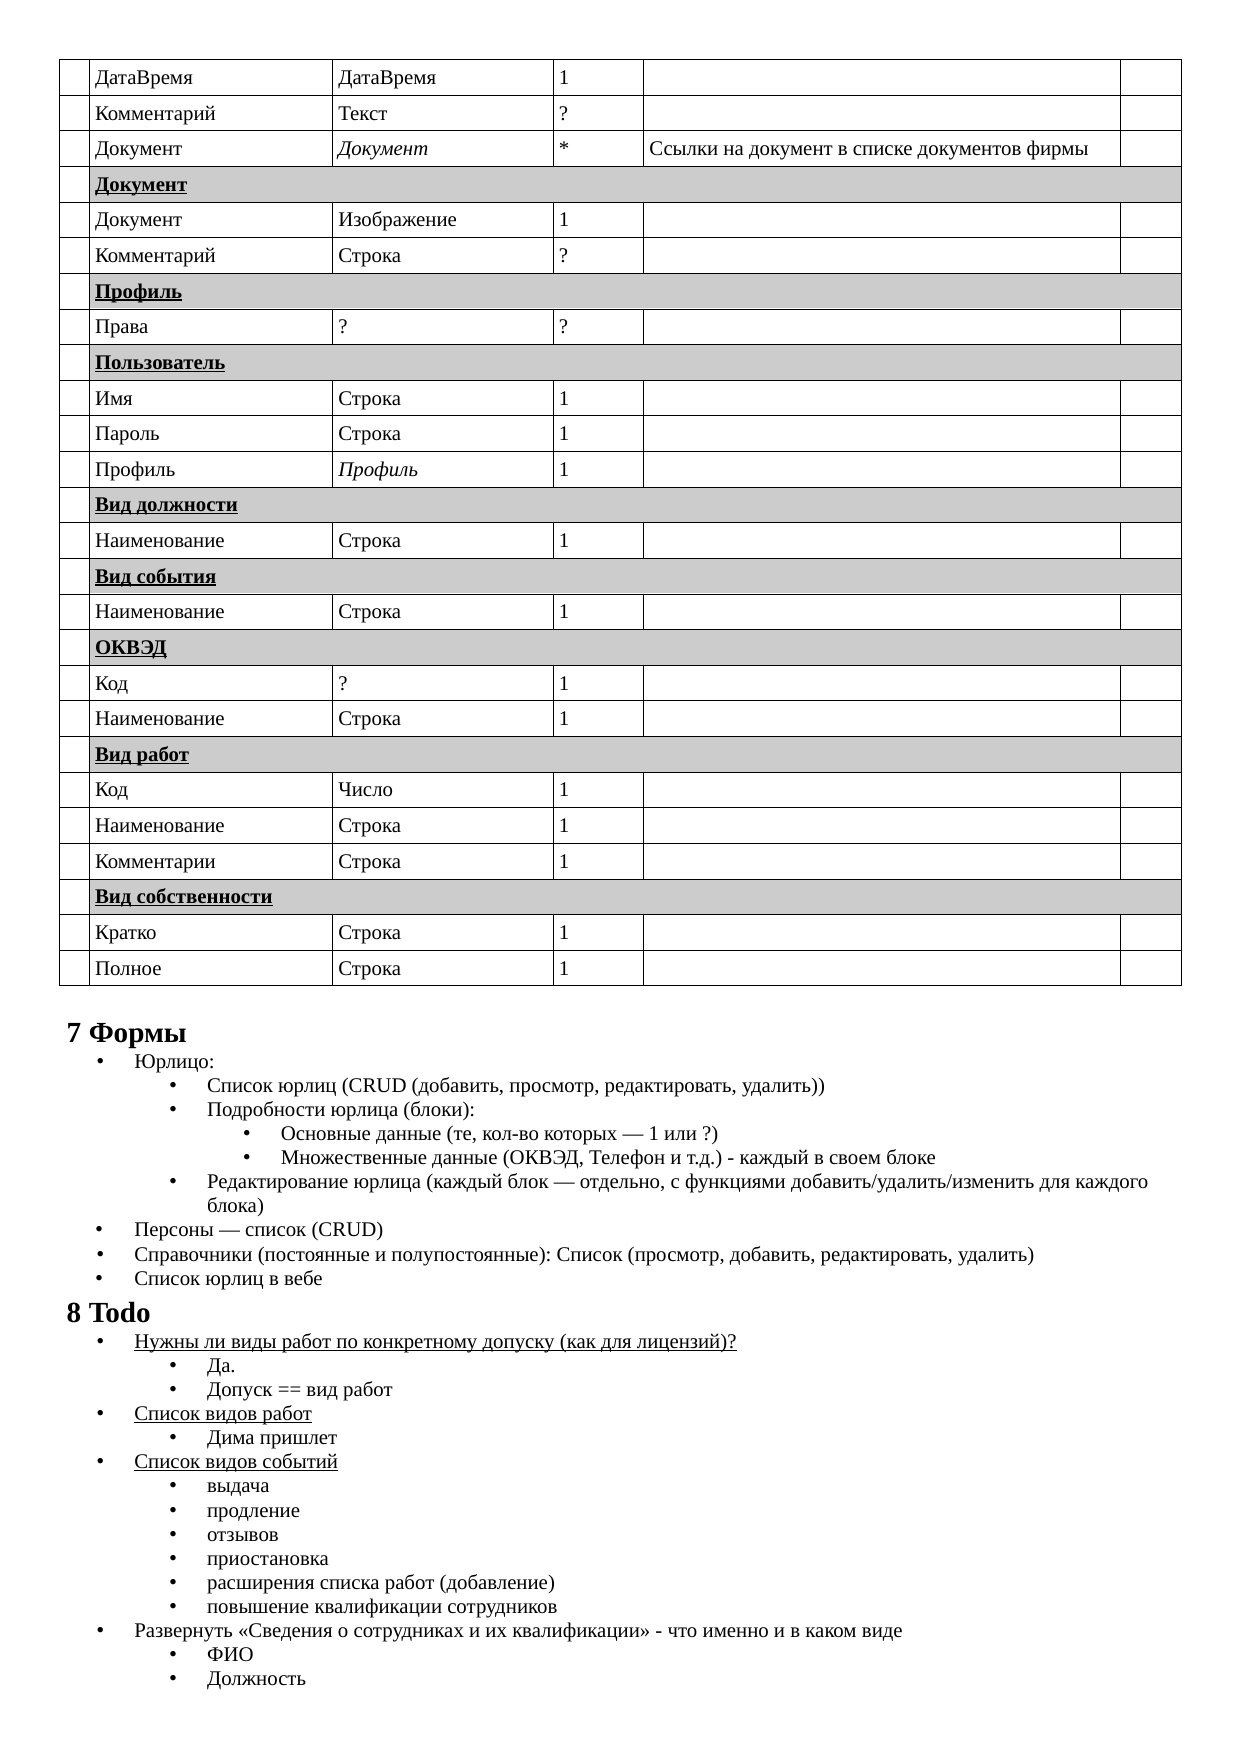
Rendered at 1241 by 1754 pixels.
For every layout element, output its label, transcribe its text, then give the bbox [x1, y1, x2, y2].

list отзывов [169, 1522, 1181, 1546]
table_cell Строка [333, 238, 553, 273]
table_cell [1121, 310, 1181, 344]
list Дима пришлет [169, 1425, 1181, 1449]
table_cell [60, 167, 89, 202]
table_cell [60, 808, 89, 843]
table_cell 1 [554, 416, 643, 451]
table_cell [1121, 951, 1181, 985]
table_cell Документ [90, 131, 332, 166]
table_cell Вид собственности [90, 880, 1181, 914]
table_cell [60, 951, 89, 985]
table_cell ? [554, 310, 643, 344]
table_cell [644, 310, 1120, 344]
list Список юрлиц (CRUD (добавить, просмотр, редактировать, удалить)) [169, 1073, 1181, 1097]
table_cell [644, 915, 1120, 950]
list Допуск == вид работ [169, 1377, 1181, 1401]
table_cell [1121, 381, 1181, 415]
table_cell Полное [90, 951, 332, 985]
table_cell [60, 131, 89, 166]
list Основные данные (те, кол-во которых — 1 или ?) [243, 1121, 1181, 1145]
table_cell Строка [333, 951, 553, 985]
table_cell Строка [333, 381, 553, 415]
list Должность [169, 1666, 1181, 1690]
list расширения списка работ (добавление) [169, 1570, 1181, 1594]
table_cell 1 [554, 452, 643, 487]
table_cell 1 [554, 808, 643, 843]
table_cell Число [333, 773, 553, 807]
table_cell [60, 630, 89, 665]
table_cell [60, 523, 89, 558]
table_cell [60, 559, 89, 593]
subtitle Todo [59, 1296, 1181, 1329]
table_cell [644, 701, 1120, 736]
table_cell ? [333, 666, 553, 700]
table_cell Профиль [333, 452, 553, 487]
table_cell [644, 844, 1120, 878]
table_cell 1 [554, 523, 643, 558]
table_cell ДатаВремя [90, 60, 332, 95]
table_cell Код [90, 666, 332, 700]
table_cell Наименование [90, 523, 332, 558]
table_cell ДатаВремя [333, 60, 553, 95]
table_cell Наименование [90, 595, 332, 629]
table_cell Изображение [333, 203, 553, 237]
table_cell [1121, 60, 1181, 95]
list продление [169, 1497, 1181, 1522]
table_cell Документ [90, 167, 1181, 202]
table_cell [60, 238, 89, 273]
table_cell [60, 203, 89, 237]
table_cell 1 [554, 381, 643, 415]
table_cell 1 [554, 595, 643, 629]
list Список видов работ [97, 1401, 1181, 1425]
list Юрлицо: [97, 1049, 1181, 1073]
list повышение квалификации сотрудников [169, 1594, 1181, 1618]
table_cell [60, 452, 89, 487]
table_cell [644, 381, 1120, 415]
table_cell Код [90, 773, 332, 807]
table_cell Комментарий [90, 96, 332, 130]
table_cell [644, 808, 1120, 843]
table_cell 1 [554, 844, 643, 878]
table_cell Строка [333, 523, 553, 558]
table_cell [1121, 701, 1181, 736]
table_cell Имя [90, 381, 332, 415]
table_cell Пользователь [90, 345, 1181, 380]
table_cell [1121, 523, 1181, 558]
table_cell Кратко [90, 915, 332, 950]
table_cell Комментарии [90, 844, 332, 878]
table_cell [60, 737, 89, 772]
table_cell [1121, 844, 1181, 878]
table_cell [1121, 203, 1181, 237]
table_cell [644, 60, 1120, 95]
table_cell Строка [333, 844, 553, 878]
table_cell [60, 310, 89, 344]
table_cell Профиль [90, 274, 1181, 308]
list Подробности юрлица (блоки): [169, 1097, 1181, 1121]
table_cell Права [90, 310, 332, 344]
list Множественные данные (ОКВЭД, Телефон и т.д.) - каждый в своем блоке [243, 1145, 1181, 1169]
list Справочники (постоянные и полупостоянные): Список (просмотр, добавить, редактировать, удалить) [97, 1241, 1181, 1266]
table_cell [644, 452, 1120, 487]
table_cell ? [554, 238, 643, 273]
table_cell [1121, 131, 1181, 166]
table_cell Вид должности [90, 488, 1181, 522]
table_cell [60, 880, 89, 914]
table_cell [60, 345, 89, 380]
table_cell [60, 274, 89, 308]
table_cell [60, 96, 89, 130]
table_cell 1 [554, 773, 643, 807]
table_cell [1121, 666, 1181, 700]
list Нужны ли виды работ по конкретному допуску (как для лицензий)? [97, 1329, 1181, 1353]
table_cell Вид работ [90, 737, 1181, 772]
list Список видов событий [97, 1449, 1181, 1473]
table_cell Текст [333, 96, 553, 130]
table_cell [1121, 595, 1181, 629]
table_cell [60, 915, 89, 950]
table_cell Документ [333, 131, 553, 166]
table_cell Вид события [90, 559, 1181, 593]
table_cell [60, 666, 89, 700]
table_cell [644, 203, 1120, 237]
table_cell [644, 238, 1120, 273]
table_cell [1121, 238, 1181, 273]
table_cell [644, 96, 1120, 130]
table_cell Строка [333, 808, 553, 843]
list Развернуть «Сведения о сотрудниках и их квалификации» - что именно и в каком виде [97, 1618, 1181, 1642]
table_cell Комментарий [90, 238, 332, 273]
table_cell ? [554, 96, 643, 130]
table_cell [60, 773, 89, 807]
table_cell [60, 381, 89, 415]
table_cell 1 [554, 701, 643, 736]
list ФИО [169, 1642, 1181, 1666]
list Редактирование юрлица (каждый блок — отдельно, с функциями добавить/удалить/изменить для каждого блока) [169, 1169, 1181, 1217]
table_cell [60, 60, 89, 95]
table_cell ОКВЭД [90, 630, 1181, 665]
table_cell [644, 951, 1120, 985]
table_cell [60, 701, 89, 736]
list приостановка [169, 1546, 1181, 1570]
table_cell [644, 523, 1120, 558]
subtitle Формы [59, 1015, 1181, 1049]
table_cell Наименование [90, 808, 332, 843]
table_cell 1 [554, 666, 643, 700]
table_cell [60, 595, 89, 629]
table_cell [644, 595, 1120, 629]
table_cell [644, 773, 1120, 807]
table_cell 1 [554, 203, 643, 237]
table_cell Наименование [90, 701, 332, 736]
table_cell 1 [554, 915, 643, 950]
table_cell [60, 488, 89, 522]
table_cell Строка [333, 416, 553, 451]
table_cell Документ [90, 203, 332, 237]
list Персоны — список (CRUD) [95, 1217, 1181, 1241]
table_cell Ссылки на документ в списке документов фирмы [644, 131, 1120, 166]
table_cell [1121, 96, 1181, 130]
table_cell 1 [554, 951, 643, 985]
table_cell [60, 416, 89, 451]
table_cell [60, 844, 89, 878]
table_cell ? [333, 310, 553, 344]
list выдача [169, 1473, 1181, 1497]
table_cell [644, 666, 1120, 700]
table_cell Профиль [90, 452, 332, 487]
list Список юрлиц в вебе [95, 1266, 1181, 1289]
table_cell [1121, 773, 1181, 807]
table_cell Строка [333, 915, 553, 950]
table_cell [1121, 915, 1181, 950]
table_cell [1121, 808, 1181, 843]
table_cell Пароль [90, 416, 332, 451]
table_cell Строка [333, 595, 553, 629]
table_cell [644, 416, 1120, 451]
table_cell Строка [333, 701, 553, 736]
table_cell * [554, 131, 643, 166]
table_cell 1 [554, 60, 643, 95]
list Да. [169, 1353, 1181, 1377]
table_cell [1121, 416, 1181, 451]
table_cell [1121, 452, 1181, 487]
